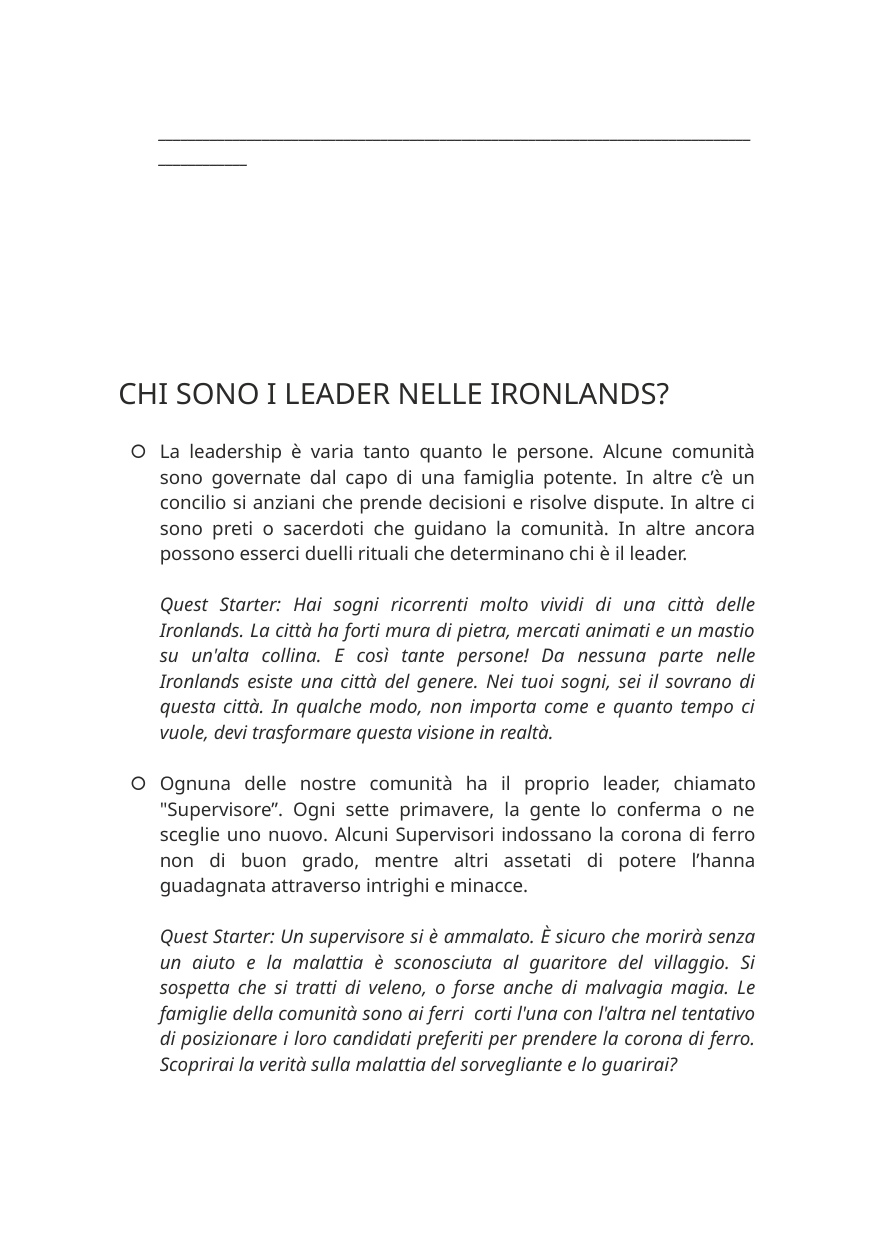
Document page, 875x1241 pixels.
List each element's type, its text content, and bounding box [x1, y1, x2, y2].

list Ognuna delle nostre comunità ha il proprio leader, chiamato "Supervisore”. Ogni sette primavere, la gente lo conferma o ne sceglie uno nuovo. Alcuni Supervisori indossano la corona di ferro non di buon grado, mentre altri assetati di potere l’hanna guadagnata attraverso intrighi e minacce. [130, 770, 756, 898]
text Quest Starter: Hai sogni ricorrenti molto vividi di una città delle Ironlands. La città ha forti mura di pietra, mercati animati e un mastio su un'alta collina. E così tante persone! Da nessuna parte nelle Ironlands esiste una città del genere. Nei tuoi sogni, sei il sovrano di questa città. In qualche modo, non importa come e quanto tempo ci vuole, devi trasformare questa visione in realtà. [159, 592, 756, 745]
list La leadership è varia tanto quanto le persone. Alcune comunità sono governate dal capo di una famiglia potente. In altre c’è un concilio si anziani che prende decisioni e risolve dispute. In altre ci sono preti o sacerdoti che guidano la comunità. In altre ancora possono esserci duelli rituali che determinano chi è il leader. [130, 438, 756, 566]
text Quest Starter: Un supervisore si è ammalato. È sicuro che morirà senza un aiuto e la malattia è sconosciuta al guaritore del villaggio. Si sospetta che si tratti di veleno, o forse anche di malvagia magia. Le famiglie della comunità sono ai ferri corti l'una con l'altra nel tentativo di posizionare i loro candidati preferiti per prendere la corona di ferro. Scoprirai la verità sulla malattia del sorvegliante e lo guarirai? [159, 923, 756, 1077]
list ____________________________________________________________________________________________________________________________________________________________________________________________________________________________________________________________ [130, 118, 756, 169]
list CHI SONO I LEADER NELLE IRONLANDS? [77, 373, 756, 413]
